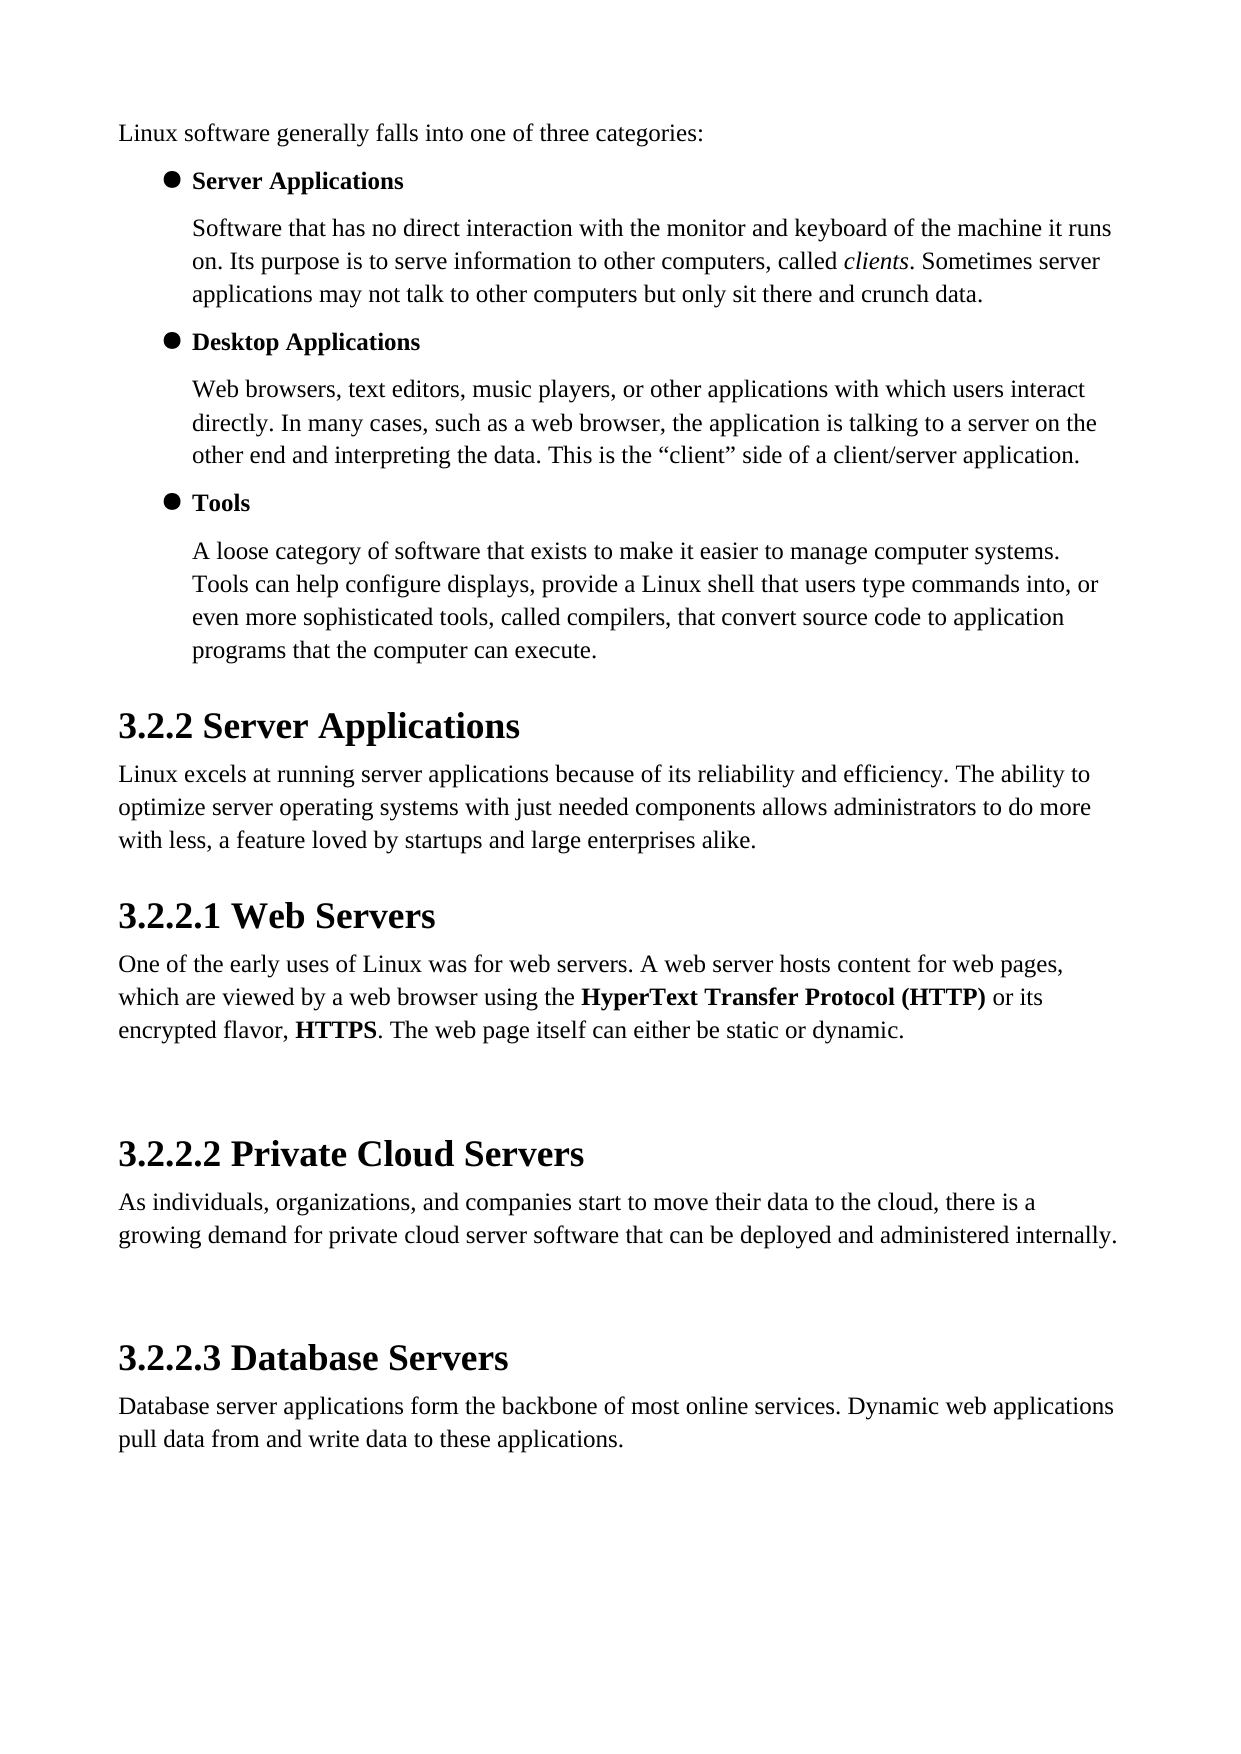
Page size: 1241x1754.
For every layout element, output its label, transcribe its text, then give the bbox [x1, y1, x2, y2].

text One of the early uses of Linux was for web servers. A web server hosts content for web pages, which are viewed by a web browser using the HyperText Transfer Protocol (HTTP) or its encrypted flavor, HTTPS. The web page itself can either be static or dynamic. [118, 949, 1122, 1044]
subtitle 3.2.2.1 Web Servers [118, 893, 1122, 937]
text As individuals, organizations, and companies start to move their data to the cloud, there is a growing demand for private cloud server software that can be deployed and administered internally. [118, 1187, 1122, 1248]
subtitle 3.2.2.3 Database Servers [118, 1336, 1122, 1379]
text Database server applications form the backbone of most online services. Dynamic web applications pull data from and write data to these applications. [118, 1391, 1122, 1453]
list A loose category of software that exists to make it easier to manage computer systems. Tools can help configure displays, provide a Linux shell that users type commands into, or even more sophisticated tools, called compilers, that convert source code to application programs that the computer can execute. [162, 536, 1122, 664]
text Linux excels at running server applications because of its reliability and efficiency. The ability to optimize server operating systems with just needed components allows administrators to do more with less, a feature loved by startups and large enterprises alike. [118, 759, 1122, 854]
list Web browsers, text editors, music players, or other applications with which users interact directly. In many cases, such as a web browser, the application is talking to a server on the other end and interpreting the data. This is the “client” side of a client/server application. [162, 374, 1122, 469]
text Linux software generally falls into one of three categories: [118, 118, 1122, 147]
list Tools [162, 488, 1122, 517]
list Software that has no direct interaction with the monitor and keyboard of the machine it runs on. Its purpose is to serve information to other computers, called clients. Sometimes server applications may not talk to other computers but only sit there and crunch data. [162, 213, 1122, 308]
list Desktop Applications [162, 327, 1122, 356]
list Server Applications [162, 166, 1122, 194]
subtitle 3.2.2.2 Private Cloud Servers [118, 1131, 1122, 1174]
subtitle 3.2.2 Server Applications [118, 703, 1122, 746]
